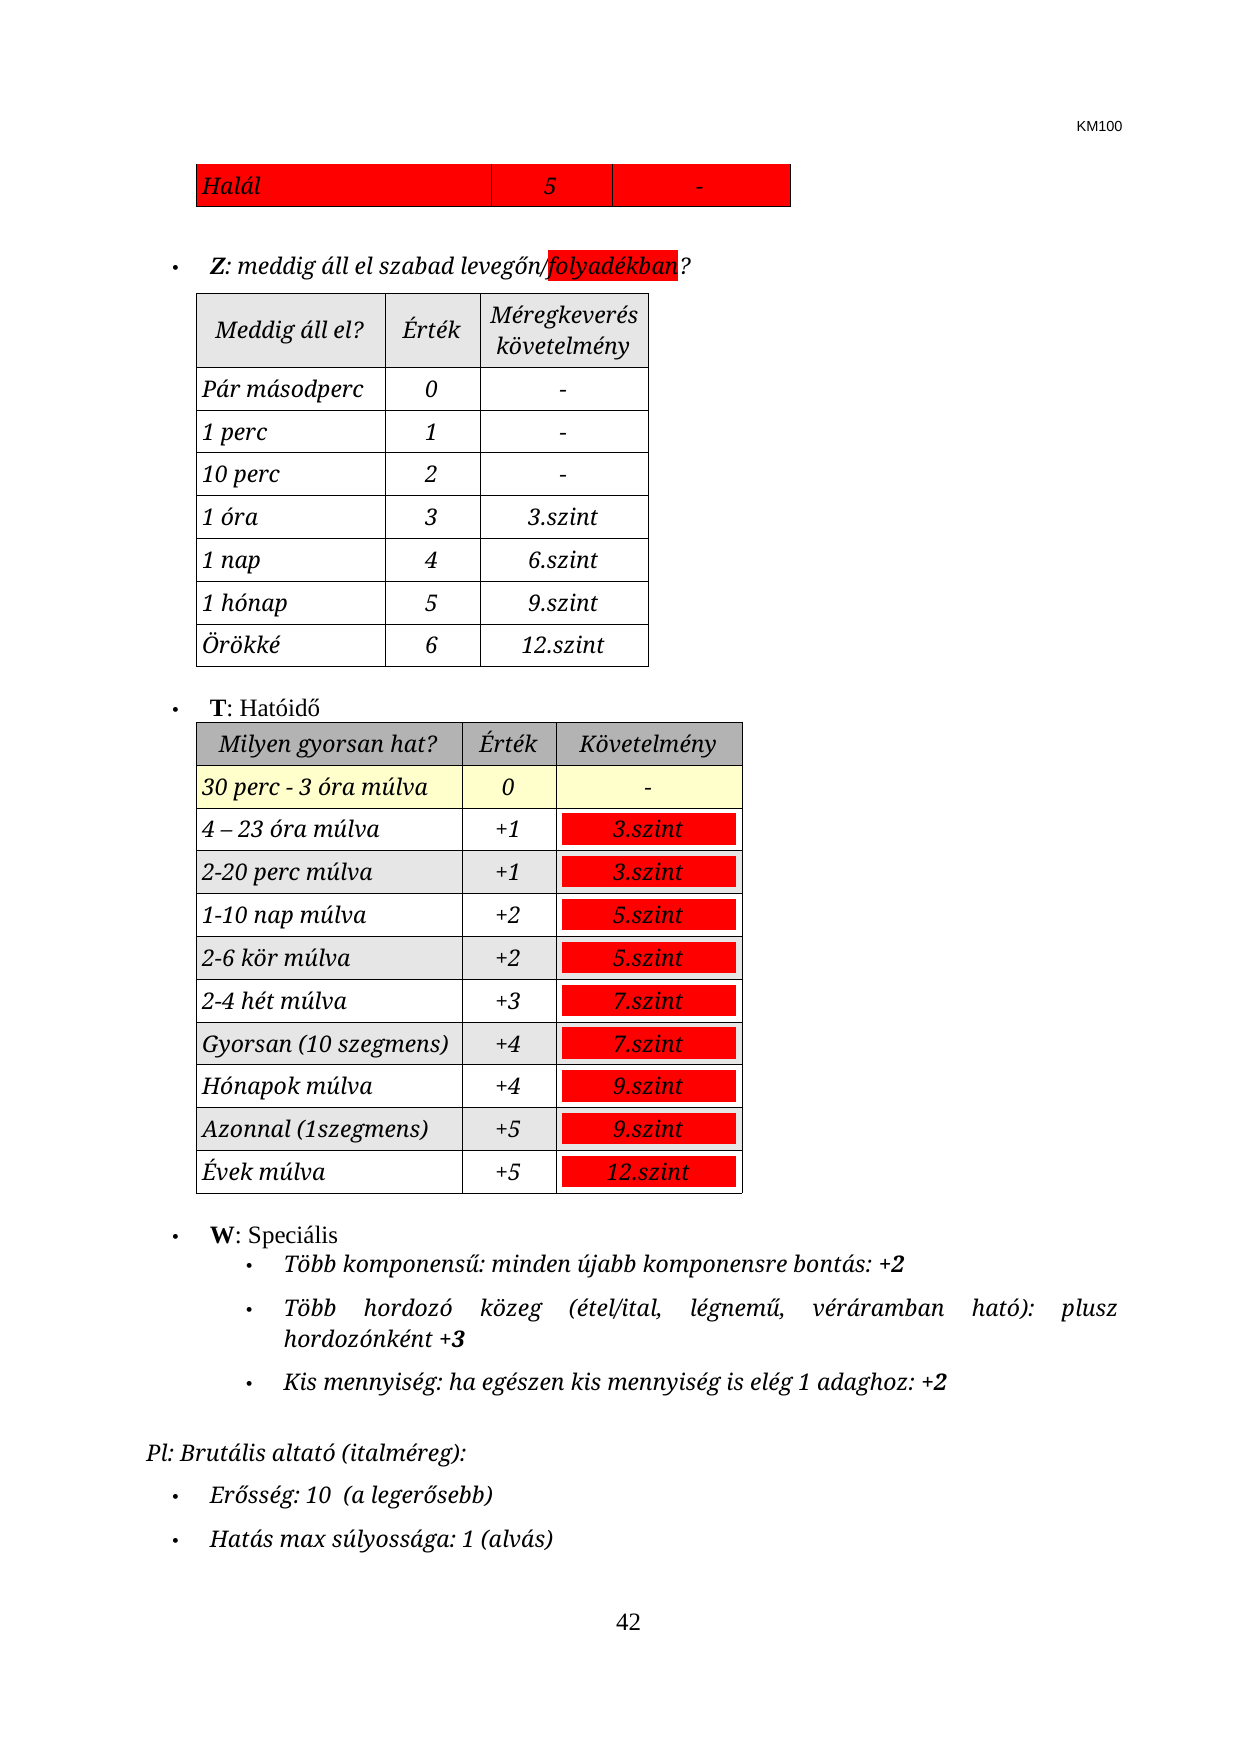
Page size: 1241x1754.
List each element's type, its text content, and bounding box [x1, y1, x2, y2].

table_cell 1 óra [197, 496, 385, 538]
table_cell 5 [386, 582, 480, 624]
table_header Meddig áll el? [197, 294, 385, 367]
list Erősség: 10 (a legerősebb) [172, 1479, 1122, 1511]
table_cell 1 perc [197, 411, 385, 452]
table_cell 7.szint [557, 980, 742, 1022]
table_cell +1 [463, 809, 556, 850]
table_header Méregkeverés követelmény [481, 294, 648, 367]
table_cell 6.szint [481, 539, 648, 581]
table_cell 4 – 23 óra múlva [197, 809, 462, 850]
table_cell 5.szint [557, 894, 742, 936]
table_cell 9.szint [557, 1065, 742, 1107]
table_cell +1 [463, 851, 556, 893]
table_cell 5 [492, 164, 612, 206]
table_header Milyen gyorsan hat? [197, 723, 462, 765]
table_cell 10 perc [197, 453, 385, 495]
table_cell 0 [463, 766, 556, 808]
table_cell +2 [463, 937, 556, 979]
table_cell - [481, 411, 648, 452]
list W: Speciális [172, 1221, 1122, 1248]
table_cell 0 [386, 368, 480, 410]
table_cell 9.szint [557, 1108, 742, 1150]
list Több komponensű: minden újabb komponensre bontás: +2 [246, 1248, 1122, 1280]
list Több hordozó közeg (étel/ital, légnemű, véráramban ható): plusz hordozónként +3 [246, 1291, 1122, 1354]
table_cell - [481, 453, 648, 495]
table_cell Gyorsan (10 szegmens) [197, 1023, 462, 1064]
table_cell 12.szint [481, 625, 648, 666]
table_cell Évek múlva [197, 1151, 462, 1193]
table_cell Pár másodperc [197, 368, 385, 410]
table_cell Azonnal (1szegmens) [197, 1108, 462, 1150]
table_cell 3.szint [481, 496, 648, 538]
list Z: meddig áll el szabad levegőn/folyadékban? [172, 250, 1122, 281]
table_header Érték [463, 723, 556, 765]
table_cell - [481, 368, 648, 410]
table_cell 2-20 perc múlva [197, 851, 462, 893]
table_cell 1 nap [197, 539, 385, 581]
table_cell 1 hónap [197, 582, 385, 624]
table_cell 2-6 kör múlva [197, 937, 462, 979]
table_cell 2 [386, 453, 480, 495]
text Pl: Brutális altató (italméreg): [134, 1436, 1122, 1468]
table_cell 1-10 nap múlva [197, 894, 462, 936]
list T: Hatóidő [172, 694, 1122, 722]
table_cell 4 [386, 539, 480, 581]
list Kis mennyiség: ha egészen kis mennyiség is elég 1 adaghoz: +2 [246, 1366, 1122, 1397]
list Hatás max súlyossága: 1 (alvás) [172, 1522, 1122, 1554]
table_cell +4 [463, 1065, 556, 1107]
table_cell 3.szint [557, 851, 742, 893]
table_cell +3 [463, 980, 556, 1022]
table_cell +5 [463, 1151, 556, 1193]
table_header Érték [386, 294, 480, 367]
table_cell 6 [386, 625, 480, 666]
table_cell 9.szint [481, 582, 648, 624]
table_cell 1 [386, 411, 480, 452]
table_cell 12.szint [557, 1151, 742, 1193]
table_cell 3.szint [557, 809, 742, 850]
table_cell Örökké [197, 625, 385, 666]
table_cell Hónapok múlva [197, 1065, 462, 1107]
table_cell 2-4 hét múlva [197, 980, 462, 1022]
table_cell +4 [463, 1023, 556, 1064]
table_cell - [557, 766, 742, 808]
table_cell 5.szint [557, 937, 742, 979]
table_cell 30 perc - 3 óra múlva [197, 766, 462, 808]
table_cell Halál [197, 164, 491, 206]
table_cell +2 [463, 894, 556, 936]
table_cell 3 [386, 496, 480, 538]
table_header Követelmény [557, 723, 742, 765]
table_cell - [613, 164, 790, 206]
table_cell 7.szint [557, 1023, 742, 1064]
table_cell +5 [463, 1108, 556, 1150]
